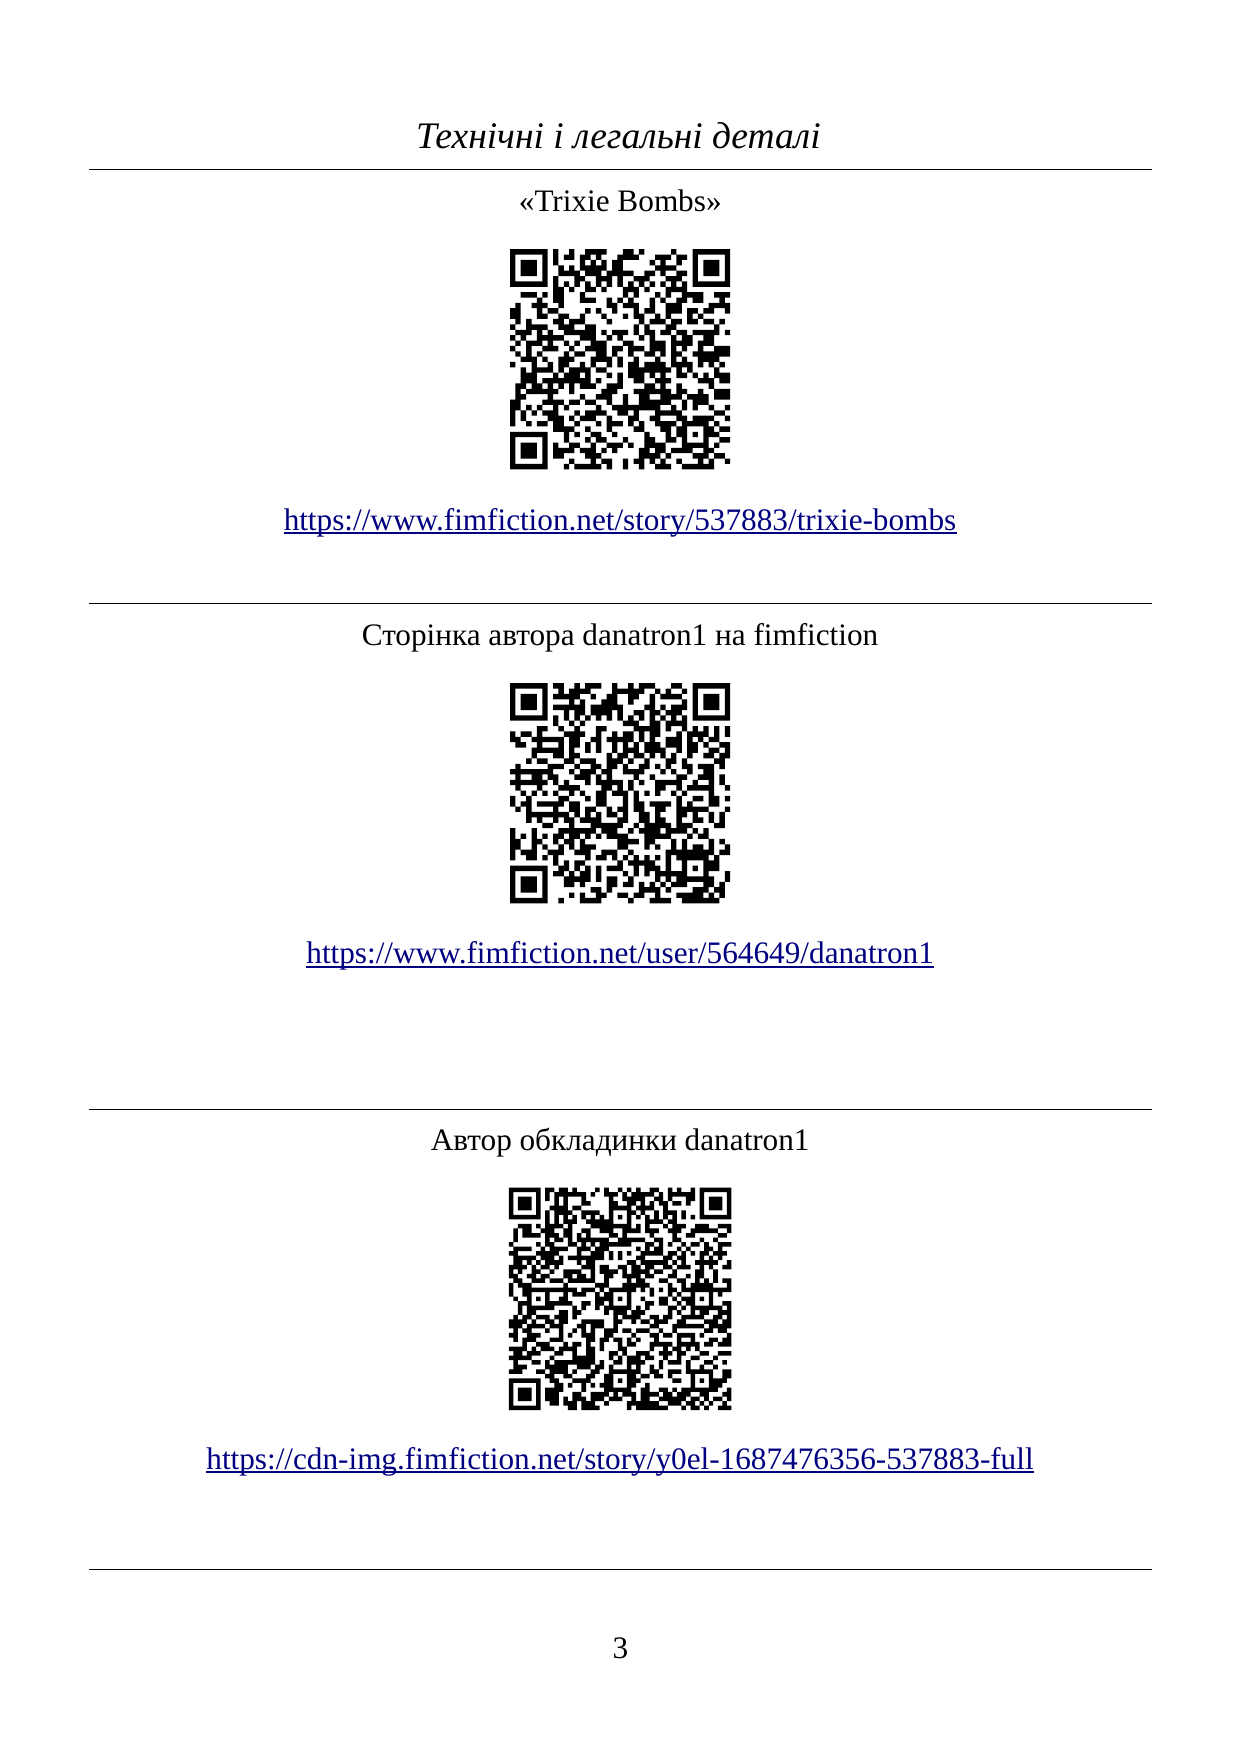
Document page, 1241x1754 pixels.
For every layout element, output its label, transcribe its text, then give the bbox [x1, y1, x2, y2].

table_cell Сторінка автора danatron1 на fimfiction [89, 604, 1152, 663]
table_cell [89, 664, 1152, 923]
table_cell [89, 230, 1152, 489]
table_cell Автор обкладинки danatron1 [89, 1110, 1152, 1169]
table_cell https://cdn-img.fimfiction.net/story/y0el-1687476356-537883-full [89, 1429, 1152, 1569]
table_cell https://www.fimfiction.net/user/564649/danatron1 [89, 923, 1152, 1109]
table_cell https://www.fimfiction.net/story/537883/trixie-bombs [89, 489, 1152, 603]
subtitle Технічні і легальні деталі [88, 113, 1152, 157]
table_cell [89, 1169, 1152, 1429]
table_header «Trixie Bombs» [89, 170, 1152, 229]
